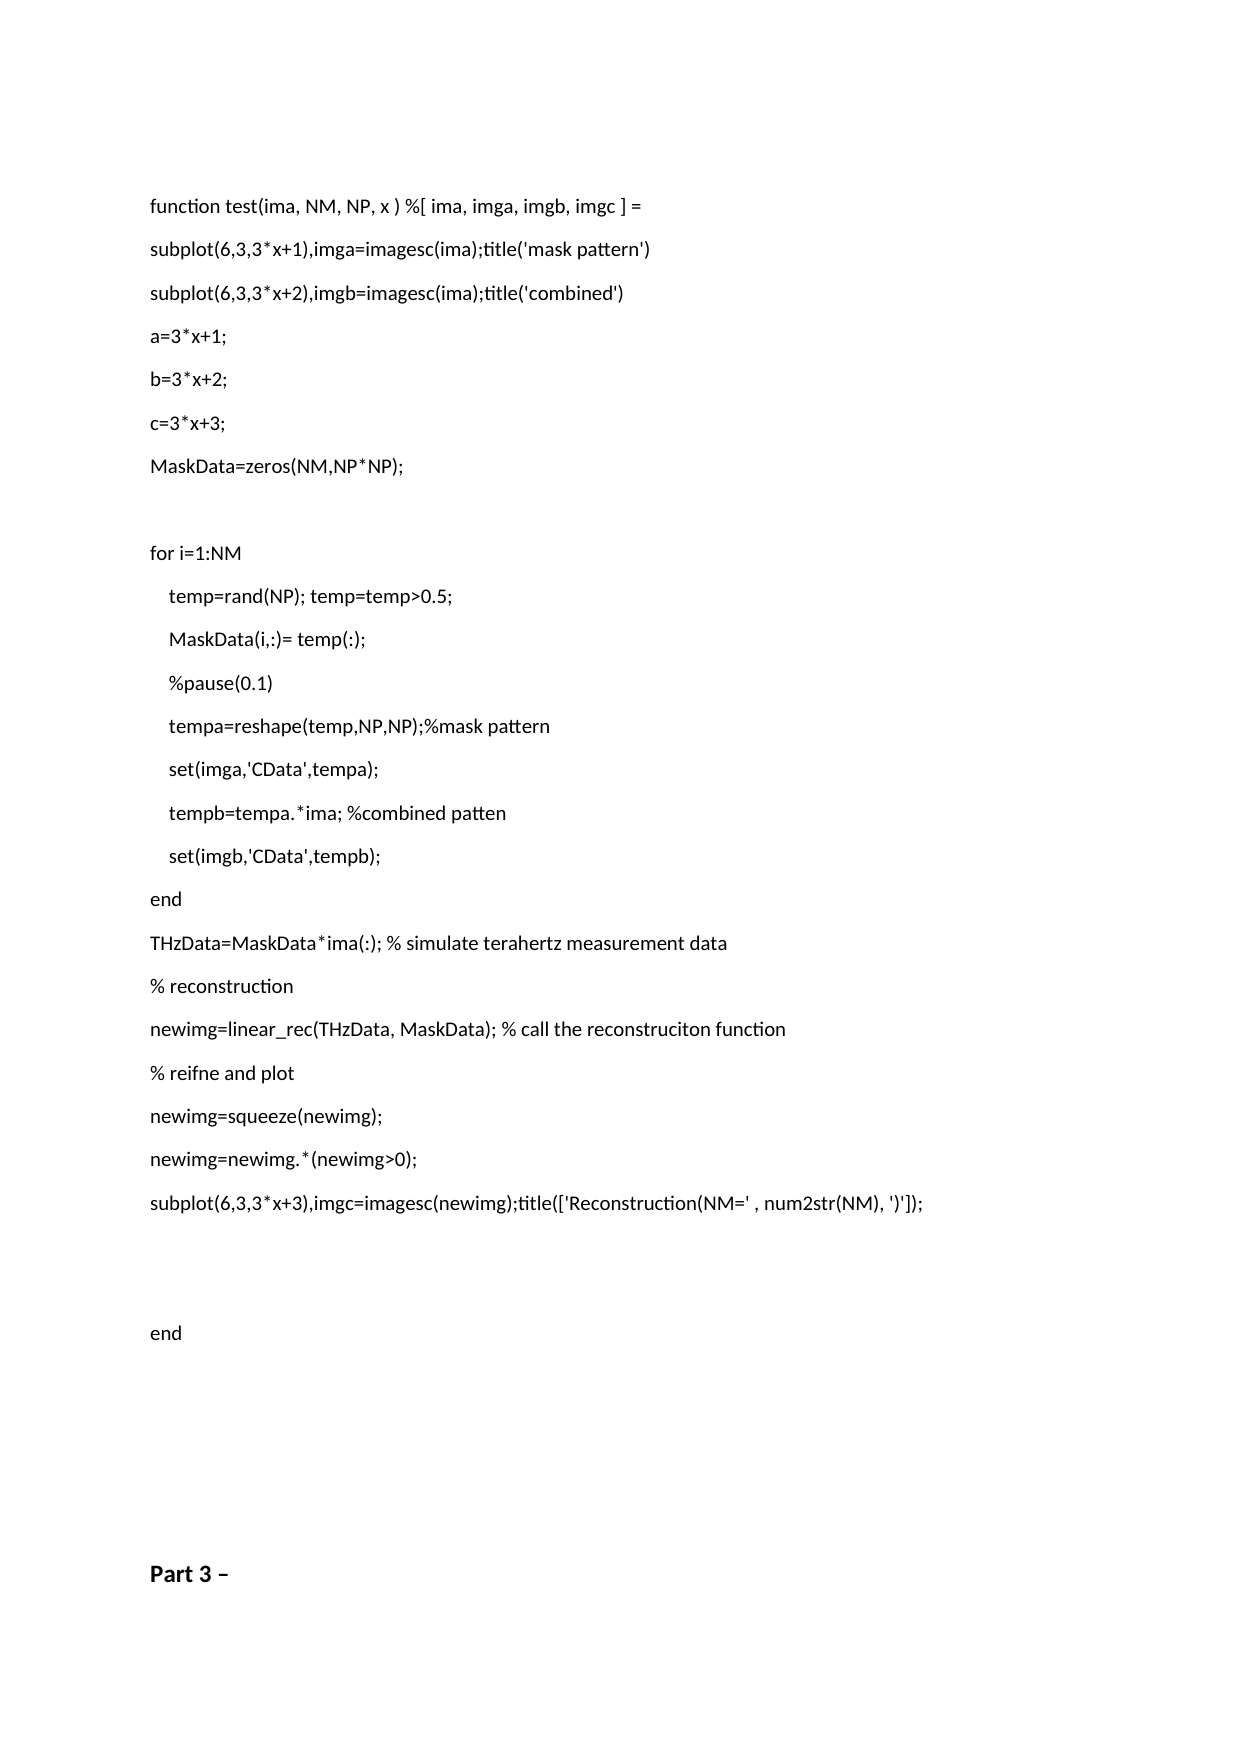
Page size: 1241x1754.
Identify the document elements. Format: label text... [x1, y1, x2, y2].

text a=3*x+1; [150, 323, 1090, 349]
text end [150, 887, 1090, 912]
text set(imga,'CData',tempa); [150, 757, 1090, 782]
text %pause(0.1) [150, 670, 1090, 695]
text % reifne and plot [150, 1060, 1090, 1085]
text tempb=tempa.*ima; %combined patten [150, 800, 1090, 825]
text temp=rand(NP); temp=temp>0.5; [150, 583, 1090, 609]
text end [150, 1320, 1090, 1345]
text newimg=squeeze(newimg); [150, 1103, 1090, 1129]
text function test(ima, NM, NP, x ) %[ ima, imga, imgb, imgc ] = [150, 193, 1090, 219]
text set(imgb,'CData',tempb); [150, 843, 1090, 869]
text subplot(6,3,3*x+2),imgb=imagesc(ima);title('combined') [150, 280, 1090, 305]
text newimg=newimg.*(newimg>0); [150, 1147, 1090, 1172]
text Part 3 – [150, 1558, 1090, 1588]
text MaskData=zeros(NM,NP*NP); [150, 453, 1090, 479]
text MaskData(i,:)= temp(:); [150, 627, 1090, 652]
text c=3*x+3; [150, 410, 1090, 435]
text subplot(6,3,3*x+3),imgc=imagesc(newimg);title(['Reconstruction(NM=' , num2str(NM), ')']); [150, 1190, 1090, 1215]
text % reconstruction [150, 973, 1090, 999]
text for i=1:NM [150, 540, 1090, 565]
text subplot(6,3,3*x+1),imga=imagesc(ima);title('mask pattern') [150, 237, 1090, 262]
text newimg=linear_rec(THzData, MaskData); % call the reconstruciton function [150, 1017, 1090, 1042]
text b=3*x+2; [150, 367, 1090, 392]
text THzData=MaskData*ima(:); % simulate terahertz measurement data [150, 930, 1090, 955]
text tempa=reshape(temp,NP,NP);%mask pattern [150, 713, 1090, 739]
